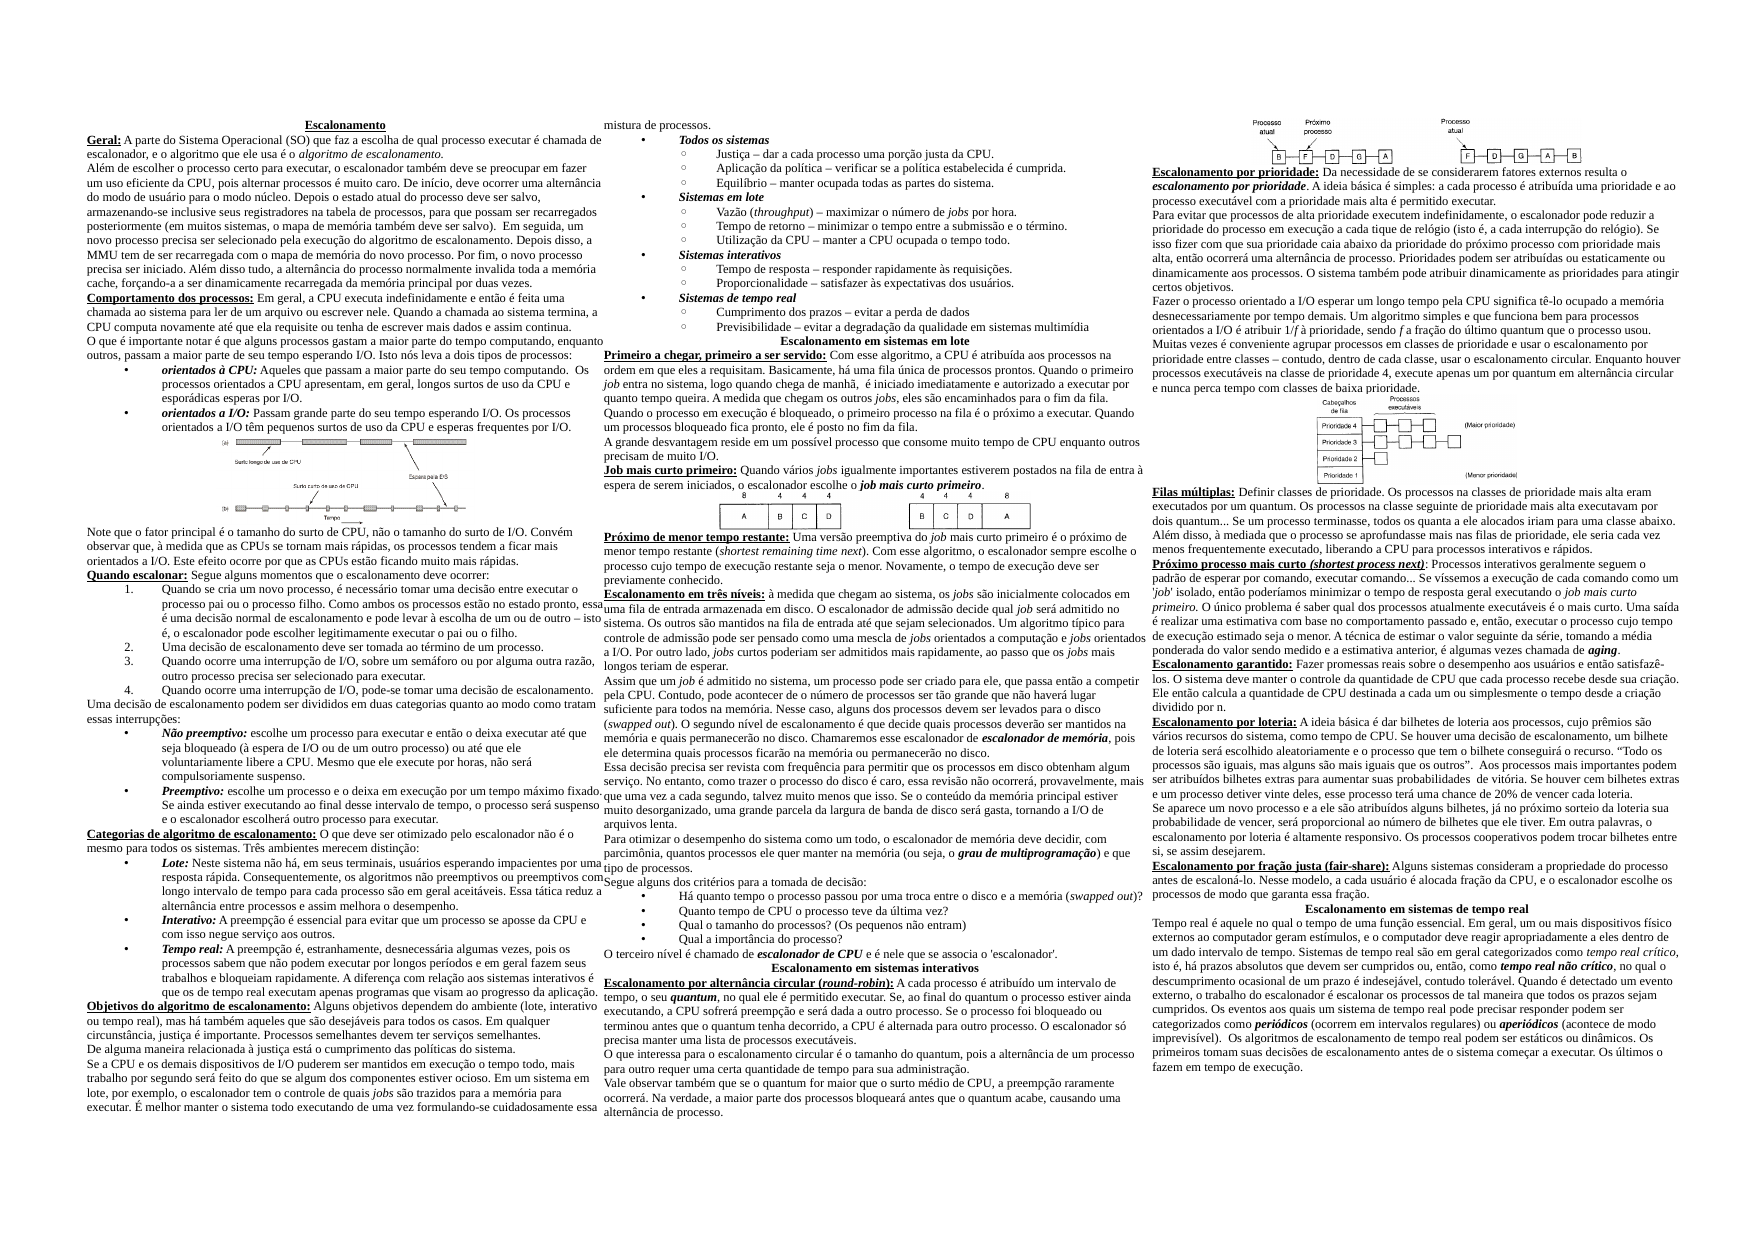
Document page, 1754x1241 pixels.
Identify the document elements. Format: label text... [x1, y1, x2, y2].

picture [718, 491, 1031, 530]
list Aplicação da política – verificar se a política estabelecida é cumprida. [679, 161, 1146, 176]
text Para otimizar o desempenho do sistema como um todo, o escalonador de memória deve decidir, com parcimônia, quantos processos ele quer manter na memória (ou seja, o grau de multiprogramação) e que tipo de processos. [604, 832, 1146, 875]
text Segue alguns dos critérios para a tomada de decisão: [604, 875, 1146, 889]
list Qual a importância do processo? [641, 932, 1146, 947]
list Tempo real: A preempção é, estranhamente, desnecessária algumas vezes, pois os processos sabem que não podem executar por longos períodos e em geral fazem seus trabalhos e bloqueiam rapidamente. A diferença com relação aos sistemas interativos é que os de tempo real executam apenas programas que visam ao progresso da aplicação. [124, 942, 604, 999]
text Note que o fator principal é o tamanho do surto de CPU, não o tamanho do surto de I/O. Convém observar que, à medida que as CPUs se tornam mais rápidas, os processos tendem a ficar mais orientados a I/O. Este efeito ocorre por que as CPUs estão ficando muito mais rápidas. [87, 434, 604, 568]
list Quando ocorre uma interrupção de I/O, pode-se tomar uma decisão de escalonamento. [124, 683, 604, 697]
text Filas múltiplas: Definir classes de prioridade. Os processos na classes de prioridade mais alta eram executados por um quantum. Os processos na classe seguinte de prioridade mais alta executavam por dois quantum... Se um processo terminasse, todos os quanta a ele alocados iriam para uma classe abaixo. [1152, 395, 1681, 528]
text Primeiro a chegar, primeiro a ser servido: Com esse algoritmo, a CPU é atribuída aos processos na ordem em que eles a requisitam. Basicamente, há uma fila única de processos prontos. Quando o primeiro job entra no sistema, logo quando chega de manhã, é iniciado imediatamente e autorizado a executar por quanto tempo queira. A medida que chegam os outros jobs, eles são encaminhados para o fim da fila. Quando o processo em execução é bloqueado, o primeiro processo na fila é o próximo a executar. Quando um processos bloqueado fica pronto, ele é posto no fim da fila. [604, 348, 1146, 434]
text O que é importante notar é que alguns processos gastam a maior parte do tempo computando, enquanto outros, passam a maior parte de seu tempo esperando I/O. Isto nós leva a dois tipos de processos: [87, 334, 604, 362]
text Se aparece um novo processo e a ele são atribuídos alguns bilhetes, já no próximo sorteio da loteria sua probabilidade de vencer, será proporcional ao número de bilhetes que ele tiver. Em outra palavras, o escalonamento por loteria é altamente responsivo. Os processos cooperativos podem trocar bilhetes entre si, se assim desejarem. [1152, 801, 1681, 858]
list Não preemptivo: escolhe um processo para executar e então o deixa executar até que seja bloqueado (à espera de I/O ou de um outro processo) ou até que ele voluntariamente libere a CPU. Mesmo que ele execute por horas, não será compulsoriamente suspenso. [124, 726, 604, 783]
list Sistemas de tempo real [641, 291, 1146, 305]
text Geral: A parte do Sistema Operacional (SO) que faz a escolha de qual processo executar é chamada de escalonador, e o algoritmo que ele usa é o algoritmo de escalonamento. [87, 132, 604, 161]
list Preemptivo: escolhe um processo e o deixa em execução por um tempo máximo fixado. Se ainda estiver executando ao final desse intervalo de tempo, o processo será suspenso e o escalonador escolherá outro processo para executar. [124, 783, 604, 827]
list orientados a I/O: Passam grande parte do seu tempo esperando I/O. Os processos orientados a I/O têm pequenos surtos de uso da CPU e esperas frequentes por I/O. [124, 406, 604, 434]
list Todos os sistemas [641, 132, 1146, 147]
list Tempo de retorno – minimizar o tempo entre a submissão e o término. [679, 219, 1146, 233]
list Qual o tamanho do processos? (Os pequenos não entram) [641, 918, 1146, 932]
text Para evitar que processos de alta prioridade executem indefinidamente, o escalonador pode reduzir a prioridade do processo em execução a cada tique de relógio (isto é, a cada interrupção do relógio). Se isso fizer com que sua prioridade caia abaixo da prioridade do próximo processo com prioridade mais alta, então ocorrerá uma alternância de processo. Prioridades podem ser atribuídas ou estaticamente ou dinamicamente aos processos. O sistema também pode atribuir dinamicamente as prioridades para atingir certos objetivos. [1152, 208, 1681, 294]
text Próximo processo mais curto (shortest process next): Processos interativos geralmente seguem o padrão de esperar por comando, executar comando... Se víssemos a execução de cada comando como um 'job' isolado, então poderíamos minimizar o tempo de resposta geral executando o job mais curto primeiro. O único problema é saber qual dos processos atualmente executáveis é o mais curto. Uma saída é realizar uma estimativa com base no comportamento passado e, então, executar o processo cujo tempo de execução estimado seja o menor. A técnica de estimar o valor seguinte da série, tomando a média ponderada do valor sendo medido e a estimativa anterior, é algumas vezes chamada de aging. [1152, 556, 1681, 657]
text Fazer o processo orientado a I/O esperar um longo tempo pela CPU significa tê-lo ocupado a memória desnecessariamente por tempo demais. Um algoritmo simples e que funciona bem para processos orientados a I/O é atribuir 1/f à prioridade, sendo f a fração do último quantum que o processo usou. [1152, 294, 1681, 337]
text Muitas vezes é conveniente agrupar processos em classes de prioridade e usar o escalonamento por prioridade entre classes – contudo, dentro de cada classe, usar o escalonamento circular. Enquanto houver processos executáveis na classe de prioridade 4, execute apenas um por quantum em alternância circular e nunca perca tempo com classes de baixa prioridade. [1152, 337, 1681, 395]
list Há quanto tempo o processo passou por uma troca entre o disco e a memória (swapped out)? [641, 889, 1146, 903]
text Escalonamento em sistemas interativos [604, 961, 1146, 975]
text Se a CPU e os demais dispositivos de I/O puderem ser mantidos em execução o tempo todo, mais trabalho por segundo será feito do que se algum dos componentes estiver ocioso. Em um sistema em lote, por exemplo, o escalonador tem o controle de quais jobs são trazidos para a memória para executar. É melhor manter o sistema todo executando de uma vez formulando-se cuidadosamente essa [87, 1057, 604, 1114]
text Essa decisão precisa ser revista com frequência para permitir que os processos em disco obtenham algum serviço. No entanto, como trazer o processo do disco é caro, essa revisão não ocorrerá, provavelmente, mais que uma vez a cada segundo, talvez muito menos que isso. Se o conteúdo da memória principal estiver muito desorganizado, uma grande parcela da largura de banda de disco será gasta, tornando a I/O de arquivos lenta. [604, 760, 1146, 832]
list Uma decisão de escalonamento deve ser tomada ao término de um processo. [124, 640, 604, 654]
list orientados à CPU: Aqueles que passam a maior parte do seu tempo computando. Os processos orientados a CPU apresentam, em geral, longos surtos de uso da CPU e esporádicas esperas por I/O. [124, 362, 604, 406]
text Uma decisão de escalonamento podem ser divididos em duas categorias quanto ao modo como tratam essas interrupções: [87, 697, 604, 726]
text Job mais curto primeiro: Quando vários jobs igualmente importantes estiverem postados na fila de entra à espera de serem iniciados, o escalonador escolhe o job mais curto primeiro. [604, 463, 1146, 492]
text O terceiro nível é chamado de escalonador de CPU e é nele que se associa o 'escalonador'. [604, 947, 1146, 961]
text Escalonamento por alternância circular (round-robin): A cada processo é atribuído um intervalo de tempo, o seu quantum, no qual ele é permitido executar. Se, ao final do quantum o processo estiver ainda executando, a CPU sofrerá preempção e será dada a outro processo. Se o processo foi bloqueado ou terminou antes que o quantum tenha decorrido, a CPU é alternada para outro processo. O escalonador só precisa manter uma lista de processos executáveis. [604, 975, 1146, 1047]
text Próximo de menor tempo restante: Uma versão preemptiva do job mais curto primeiro é o próximo de menor tempo restante (shortest remaining time next). Com esse algoritmo, o escalonador sempre escolhe o processo cujo tempo de execução restante seja o menor. Novamente, o tempo de execução deve ser previamente conhecido. [604, 492, 1146, 587]
text Assim que um job é admitido no sistema, um processo pode ser criado para ele, que passa então a competir pela CPU. Contudo, pode acontecer de o número de processos ser tão grande que não haverá lugar suficiente para todos na memória. Nesse caso, alguns dos processos devem ser levados para o disco (swapped out). O segundo nível de escalonamento é que decide quais processos deverão ser mantidos na memória e quais permanecerão no disco. Chamaremos esse escalonador de escalonador de memória, pois ele determina quais processos ficarão na memória ou permanecerão no disco. [604, 673, 1146, 760]
text Escalonamento por prioridade: Da necessidade de se considerarem fatores externos resulta o escalonamento por prioridade. A ideia básica é simples: a cada processo é atribuída uma prioridade e ao processo executável com a prioridade mais alta é permitido executar. [1152, 118, 1681, 208]
list Lote: Neste sistema não há, em seus terminais, usuários esperando impacientes por uma resposta rápida. Consequentemente, os algoritmos não preemptivos ou preemptivos com longo intervalo de tempo para cada processo são em geral aceitáveis. Essa tática reduz a alternância entre processos e assim melhora o desempenho. [124, 855, 604, 913]
picture [215, 434, 475, 525]
text Vale observar também que se o quantum for maior que o surto médio de CPU, a preempção raramente ocorrerá. Na verdade, a maior parte dos processos bloqueará antes que o quantum acabe, causando uma alternância de processo. [604, 1076, 1146, 1119]
text Escalonamento garantido: Fazer promessas reais sobre o desempenho aos usuários e então satisfazê-los. O sistema deve manter o controle da quantidade de CPU que cada processo recebe desde sua criação. Ele então calcula a quantidade de CPU destinada a cada um ou simplesmente o tempo desde a criação dividido por n. [1152, 657, 1681, 714]
text Escalonamento [87, 118, 604, 132]
text mistura de processos. [604, 118, 1146, 132]
text Escalonamento em sistemas em lote [604, 334, 1146, 348]
list Interativo: A preempção é essencial para evitar que um processo se aposse da CPU e com isso negue serviço aos outros. [124, 913, 604, 942]
text De alguma maneira relacionada à justiça está o cumprimento das políticas do sistema. [87, 1042, 604, 1057]
text Escalonamento em três níveis: à medida que chegam ao sistema, os jobs são inicialmente colocados em uma fila de entrada armazenada em disco. O escalonador de admissão decide qual job será admitido no sistema. Os outros são mantidos na fila de entrada até que sejam selecionados. Um algoritmo típico para controle de admissão pode ser pensado como uma mescla de jobs orientados a computação e jobs orientados a I/O. Por outro lado, jobs curtos poderiam ser admitidos mais rapidamente, ao passo que os jobs mais longos teriam de esperar. [604, 587, 1146, 673]
text Objetivos do algoritmo de escalonamento: Alguns objetivos dependem do ambiente (lote, interativo ou tempo real), mas há também aqueles que são desejáveis para todos os casos. Em qualquer circunstância, justiça é importante. Processos semelhantes devem ter serviços semelhantes. [87, 999, 604, 1042]
list Quando se cria um novo processo, é necessário tomar uma decisão entre executar o processo pai ou o processo filho. Como ambos os processos estão no estado pronto, essa é uma decisão normal de escalonamento e pode levar à escolha de um ou de outro – isto é, o escalonador pode escolher legitimamente executar o pai ou o filho. [124, 582, 604, 640]
picture [1251, 118, 1583, 165]
text Quando escalonar: Segue alguns momentos que o escalonamento deve ocorrer: [87, 568, 604, 582]
text Comportamento dos processos: Em geral, a CPU executa indefinidamente e então é feita uma chamada ao sistema para ler de um arquivo ou escrever nele. Quando a chamada ao sistema termina, a CPU computa novamente até que ela requisite ou tenha de escrever mais dados e assim continua. [87, 291, 604, 334]
text Além disso, à mediada que o processo se aprofundasse mais nas filas de prioridade, ele seria cada vez menos frequentemente executado, liberando a CPU para processos interativos e rápidos. [1152, 528, 1681, 556]
text Tempo real é aquele no qual o tempo de uma função essencial. Em geral, um ou mais dispositivos físico externos ao computador geram estímulos, e o computador deve reagir apropriadamente a eles dentro de um dado intervalo de tempo. Sistemas de tempo real são em geral categorizados como tempo real crítico, isto é, há prazos absolutos que devem ser cumpridos ou, então, como tempo real não crítico, no qual o descumprimento ocasional de um prazo é indesejável, contudo tolerável. Quando é detectado um evento externo, o trabalho do escalonador é escalonar os processos de tal maneira que todos os prazos sejam cumpridos. Os eventos aos quais um sistema de tempo real pode precisar responder podem ser categorizados como periódicos (ocorrem em intervalos regulares) ou aperiódicos (acontece de modo imprevisível). Os algoritmos de escalonamento de tempo real podem ser estáticos ou dinâmicos. Os primeiros tomam suas decisões de escalonamento antes de o sistema começar a executar. Os últimos o fazem em tempo de execução. [1152, 916, 1681, 1074]
list Utilização da CPU – manter a CPU ocupada o tempo todo. [679, 233, 1146, 247]
list Previsibilidade – evitar a degradação da qualidade em sistemas multimídia [679, 319, 1146, 334]
list Sistemas interativos [641, 247, 1146, 262]
list Sistemas em lote [641, 190, 1146, 204]
list Vazão (throughput) – maximizar o número de jobs por hora. [679, 204, 1146, 219]
text O que interessa para o escalonamento circular é o tamanho do quantum, pois a alternância de um processo para outro requer uma certa quantidade de tempo para sua administração. [604, 1047, 1146, 1076]
text Escalonamento em sistemas de tempo real [1152, 901, 1681, 916]
list Justiça – dar a cada processo uma porção justa da CPU. [679, 147, 1146, 161]
text Categorias de algoritmo de escalonamento: O que deve ser otimizado pelo escalonador não é o mesmo para todos os sistemas. Três ambientes merecem distinção: [87, 827, 604, 855]
picture [1316, 394, 1517, 485]
list Proporcionalidade – satisfazer às expectativas dos usuários. [679, 276, 1146, 291]
list Tempo de resposta – responder rapidamente às requisições. [679, 262, 1146, 276]
text A grande desvantagem reside em um possível processo que consome muito tempo de CPU enquanto outros precisam de muito I/O. [604, 434, 1146, 463]
list Cumprimento dos prazos – evitar a perda de dados [679, 305, 1146, 319]
text Além de escolher o processo certo para executar, o escalonador também deve se preocupar em fazer um uso eficiente da CPU, pois alternar processos é muito caro. De início, deve ocorrer uma alternância do modo de usuário para o modo núcleo. Depois o estado atual do processo deve ser salvo, armazenando-se inclusive seus registradores na tabela de processos, para que possam ser recarregados posteriormente (em muitos sistemas, o mapa de memória também deve ser salvo). Em seguida, um novo processo precisa ser selecionado pela execução do algoritmo de escalonamento. Depois disso, a MMU tem de ser recarregada com o mapa de memória do novo processo. Por fim, o novo processo precisa ser iniciado. Além disso tudo, a alternância do processo normalmente invalida toda a memória cache, forçando-a a ser dinamicamente recarregada da memória principal por duas vezes. [87, 161, 604, 291]
text Escalonamento por loteria: A ideia básica é dar bilhetes de loteria aos processos, cujo prêmios são vários recursos do sistema, como tempo de CPU. Se houver uma decisão de escalonamento, um bilhete de loteria será escolhido aleatoriamente e o processo que tem o bilhete conseguirá o recurso. “Todo os processos são iguais, mas alguns são mais iguais que os outros”. Aos processos mais importantes podem ser atribuídos bilhetes extras para aumentar suas probabilidades de vitória. Se houver cem bilhetes extras e um processo detiver vinte deles, esse processo terá uma chance de 20% de vencer cada loteria. [1152, 714, 1681, 801]
list Quando ocorre uma interrupção de I/O, sobre um semáforo ou por alguma outra razão, outro processo precisa ser selecionado para executar. [124, 654, 604, 683]
list Quanto tempo de CPU o processo teve da última vez? [641, 903, 1146, 918]
list Equilíbrio – manter ocupada todas as partes do sistema. [679, 176, 1146, 190]
text Escalonamento por fração justa (fair-share): Alguns sistemas consideram a propriedade do processo antes de escaloná-lo. Nesse modelo, a cada usuário é alocada fração da CPU, e o escalonador escolhe os processos de modo que garanta essa fração. [1152, 858, 1681, 901]
